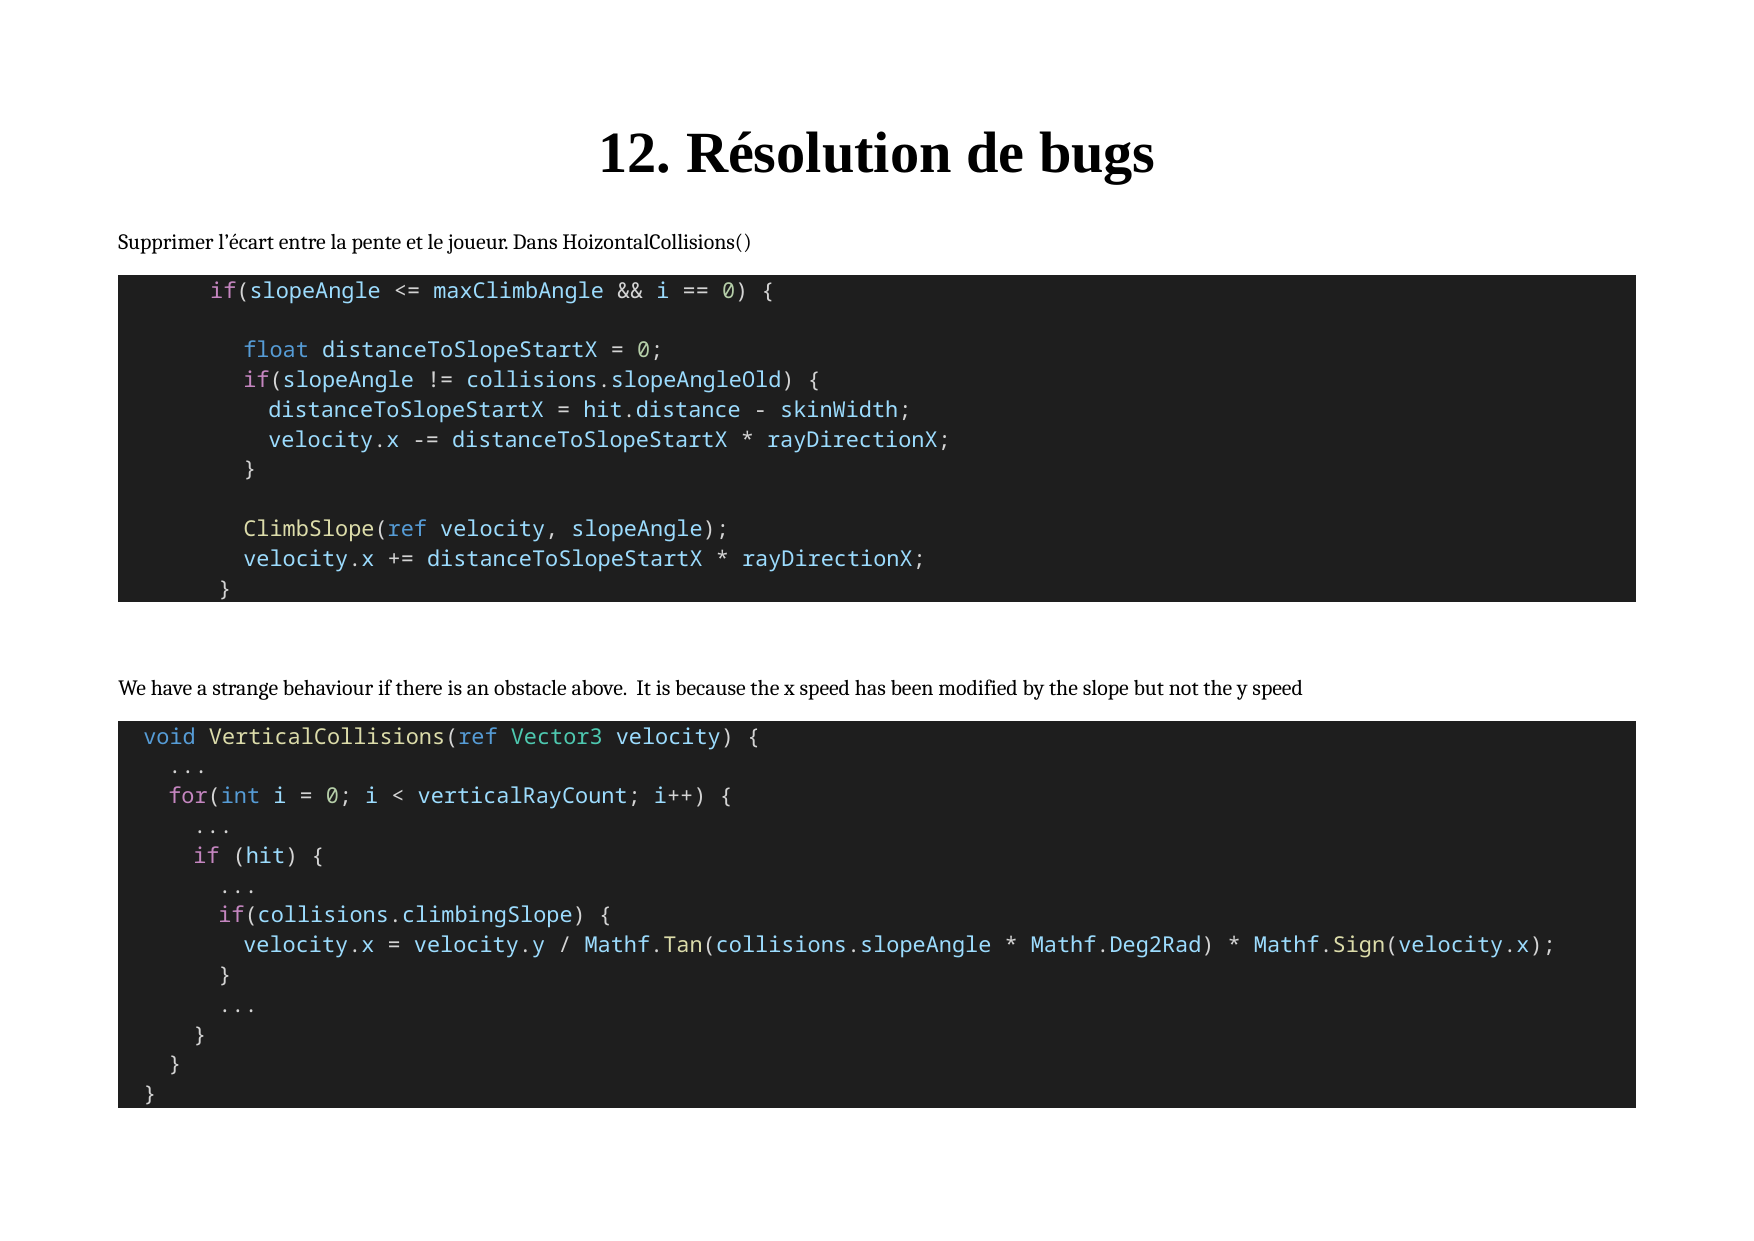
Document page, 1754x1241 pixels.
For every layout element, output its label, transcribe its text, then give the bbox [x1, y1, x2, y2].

text } [118, 1078, 1636, 1108]
text ClimbSlope(ref velocity, slopeAngle); [118, 513, 1636, 543]
text for(int i = 0; i < verticalRayCount; i++) { [118, 780, 1636, 810]
text } [118, 1018, 1636, 1048]
text if (hit) { [118, 840, 1636, 869]
text float distanceToSlopeStartX = 0; [118, 334, 1636, 364]
text } [118, 1048, 1636, 1078]
text } [118, 453, 1636, 483]
text ... [118, 989, 1636, 1018]
text ... [118, 810, 1636, 840]
text } [118, 959, 1636, 989]
text } [118, 572, 1636, 602]
text We have a strange behaviour if there is an obstacle above. It is because the x speed has been modified by the slope but not the y speed [118, 676, 1636, 701]
text velocity.x = velocity.y / Mathf.Tan(collisions.slopeAngle * Mathf.Deg2Rad) * Mathf.Sign(velocity.x); [118, 929, 1636, 959]
text ... [118, 750, 1636, 780]
text if(slopeAngle <= maxClimbAngle && i == 0) { [118, 275, 1636, 304]
text void VerticalCollisions(ref Vector3 velocity) { [118, 721, 1636, 750]
text ... [118, 869, 1636, 899]
text distanceToSlopeStartX = hit.distance - skinWidth; [118, 394, 1636, 424]
text if(slopeAngle != collisions.slopeAngleOld) { [118, 364, 1636, 394]
text if(collisions.climbingSlope) { [118, 899, 1636, 929]
text velocity.x += distanceToSlopeStartX * rayDirectionX; [118, 543, 1636, 572]
text velocity.x -= distanceToSlopeStartX * rayDirectionX; [118, 424, 1636, 453]
text Supprimer l’écart entre la pente et le joueur. Dans HoizontalCollisions() [118, 230, 1636, 255]
subtitle 12. Résolution de bugs [118, 118, 1636, 185]
